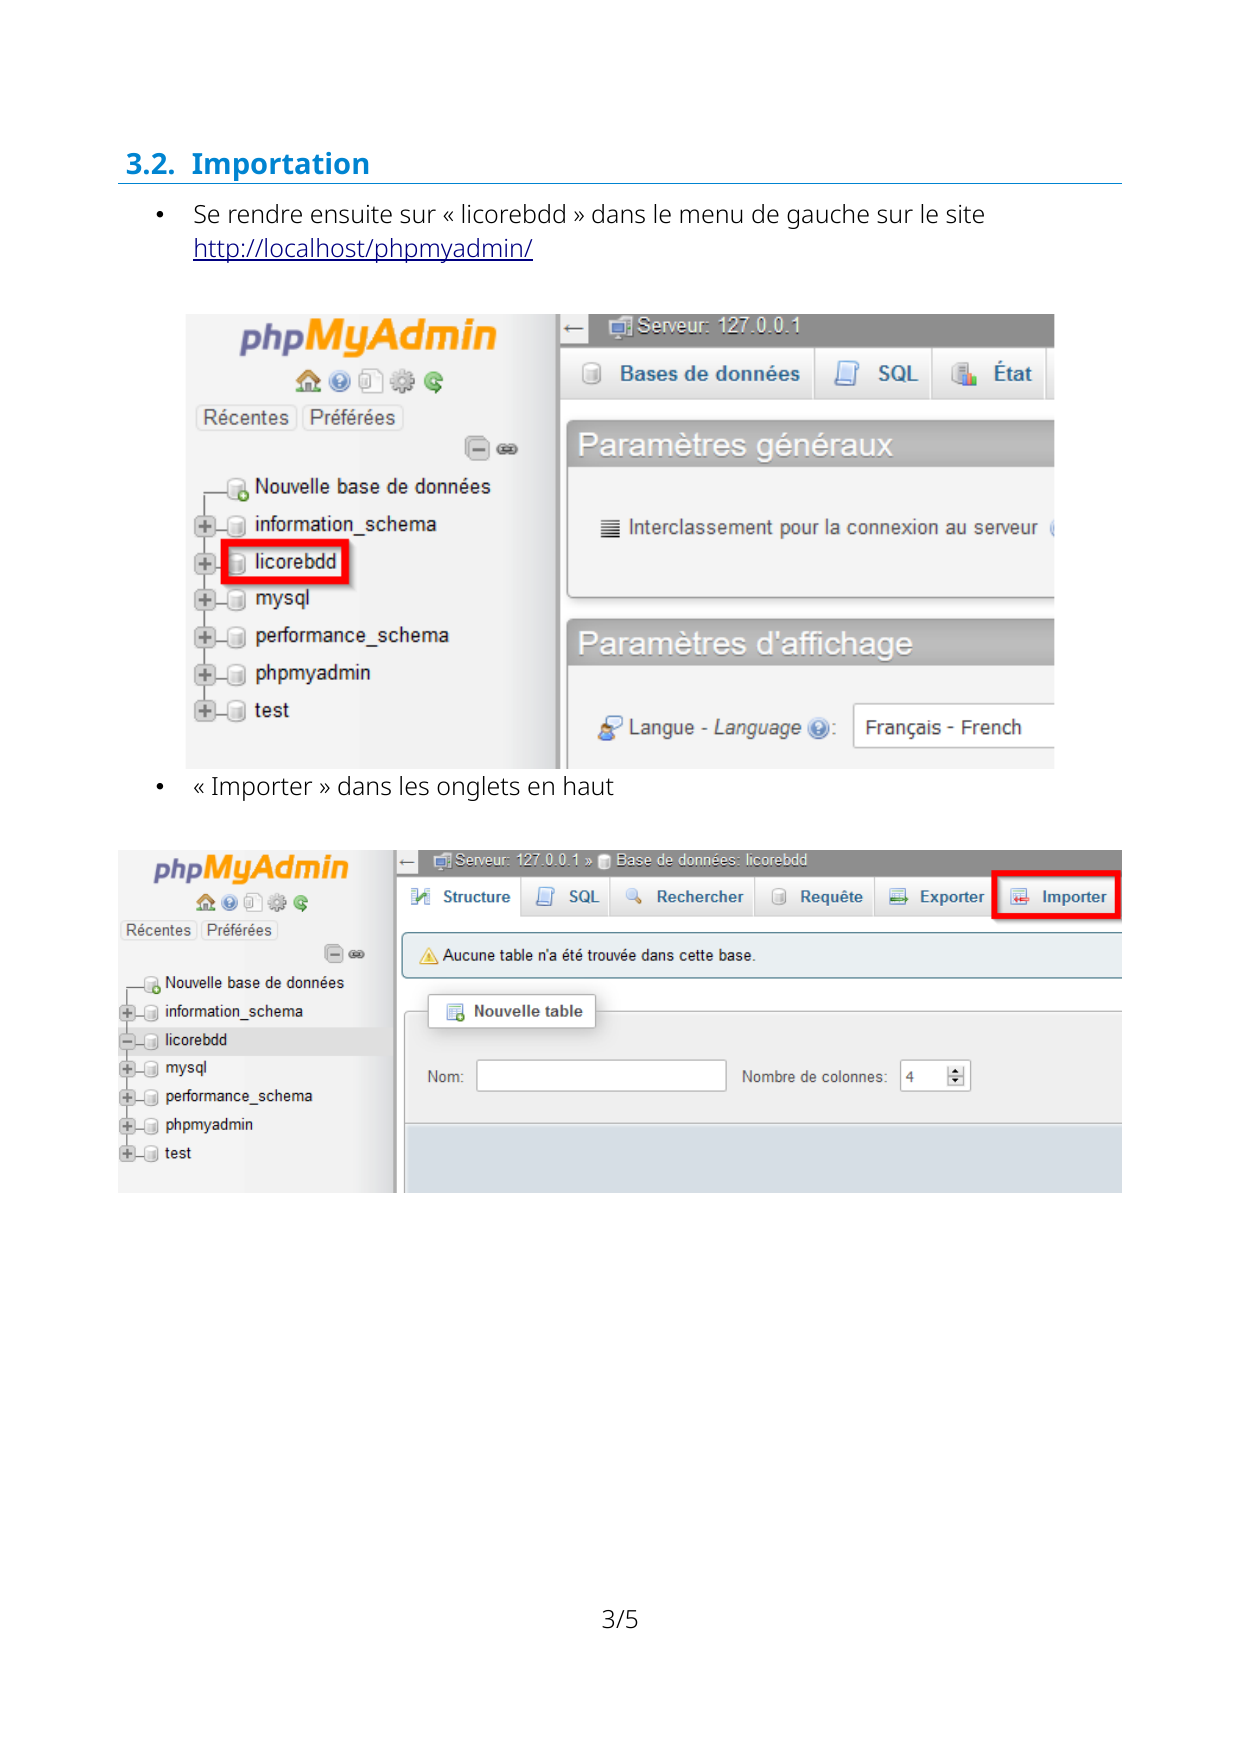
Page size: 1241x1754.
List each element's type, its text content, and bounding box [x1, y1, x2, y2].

list « Importer » dans les onglets en haut [156, 323, 1122, 803]
picture [118, 850, 1122, 1193]
list Se rendre ensuite sur « licorebdd » dans le menu de gauche sur le site http://localhost/phpmyadmin/ [156, 196, 1122, 264]
subtitle Importation [118, 143, 1122, 183]
picture [185, 314, 1055, 769]
